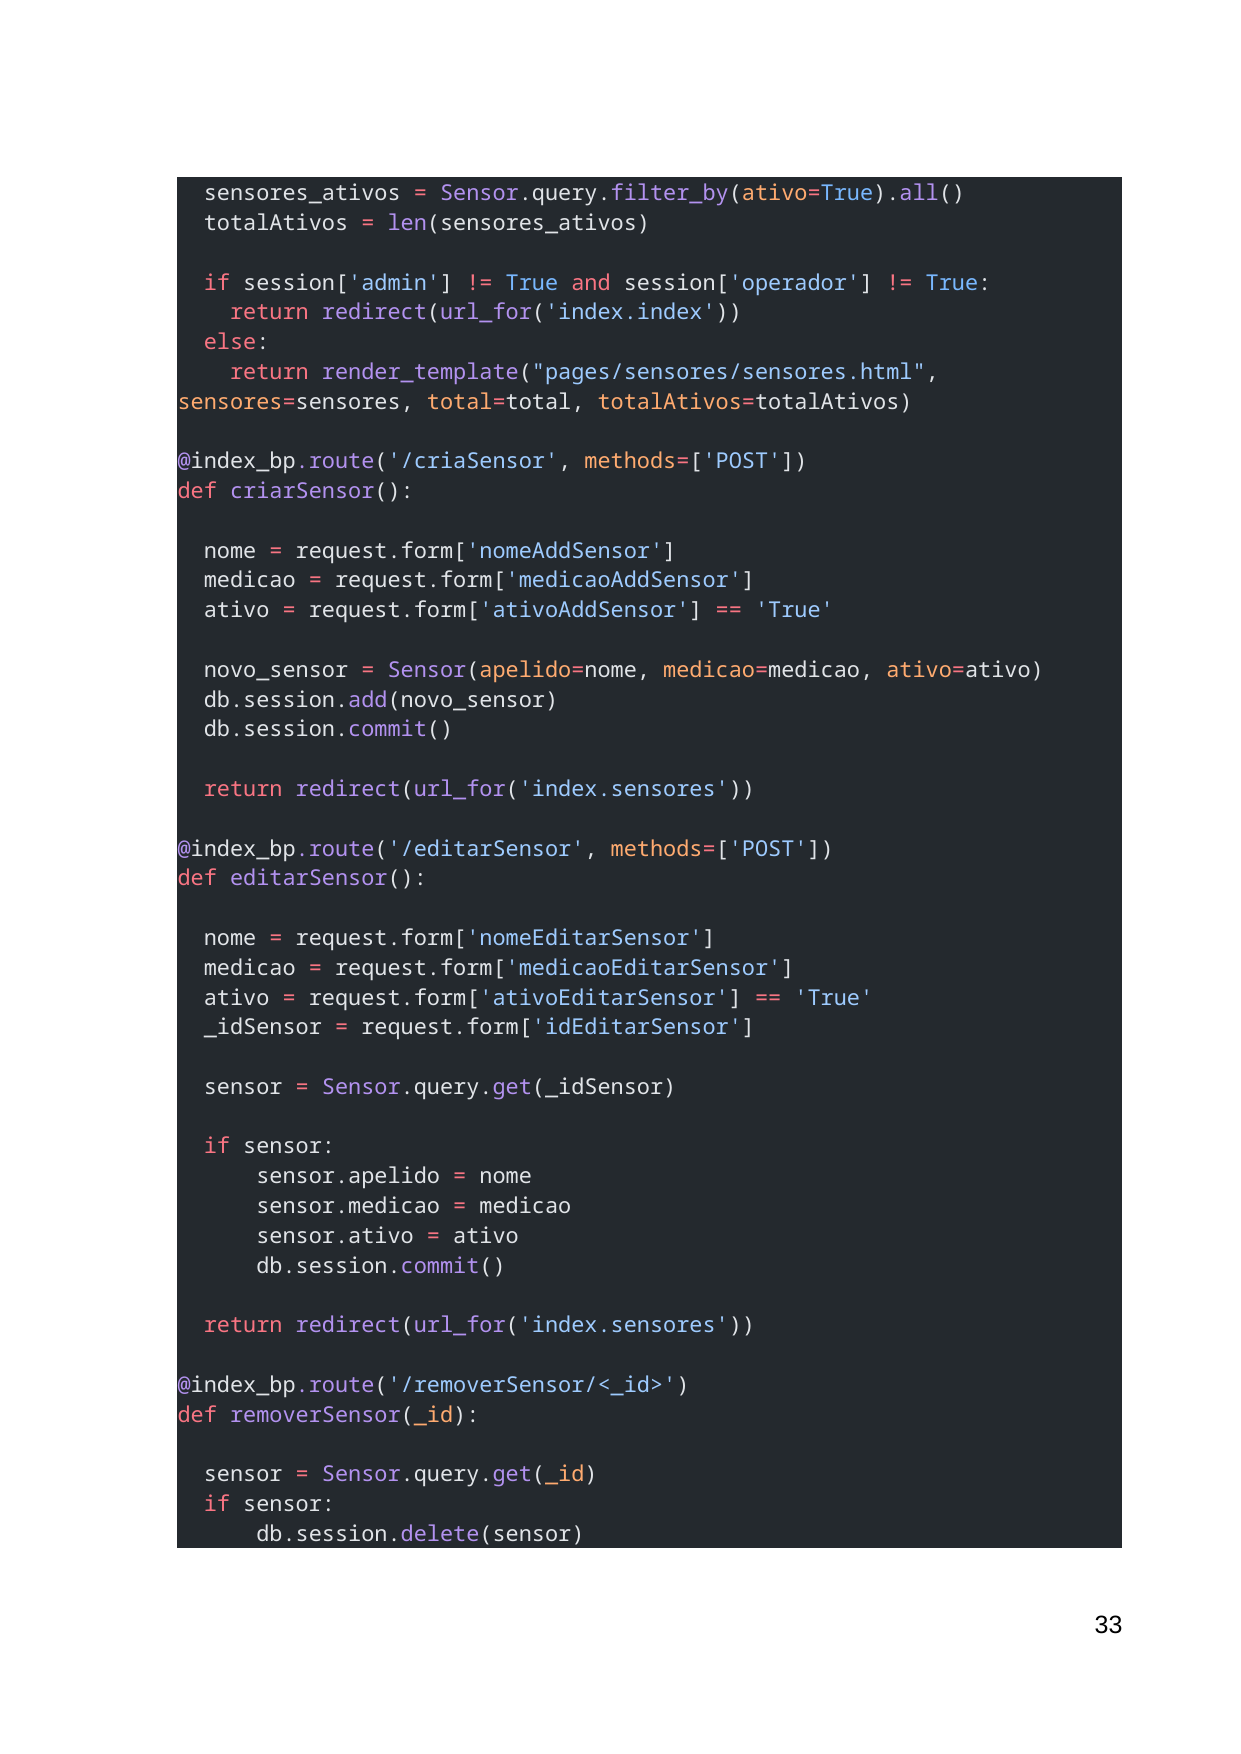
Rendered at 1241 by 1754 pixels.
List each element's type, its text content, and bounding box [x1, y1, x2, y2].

text db.session.delete(sensor) [177, 1518, 1122, 1548]
text if sensor: [177, 1488, 1122, 1518]
text ativo = request.form['ativoEditarSensor'] == 'True' [177, 982, 1122, 1011]
text novo_sensor = Sensor(apelido=nome, medicao=medicao, ativo=ativo) [177, 654, 1122, 684]
text return redirect(url_for('index.sensores')) [177, 1309, 1122, 1339]
text _idSensor = request.form['idEditarSensor'] [177, 1011, 1122, 1041]
text sensor.apelido = nome [177, 1160, 1122, 1190]
text sensor.ativo = ativo [177, 1220, 1122, 1250]
text @index_bp.route('/editarSensor', methods=['POST']) [177, 833, 1122, 862]
text @index_bp.route('/removerSensor/<_id>') [177, 1369, 1122, 1399]
text if session['admin'] != True and session['operador'] != True: [177, 267, 1122, 296]
text sensor = Sensor.query.get(_id) [177, 1458, 1122, 1488]
text nome = request.form['nomeEditarSensor'] [177, 922, 1122, 952]
text def removerSensor(_id): [177, 1399, 1122, 1428]
text medicao = request.form['medicaoEditarSensor'] [177, 952, 1122, 982]
text sensor = Sensor.query.get(_idSensor) [177, 1071, 1122, 1101]
text totalAtivos = len(sensores_ativos) [177, 207, 1122, 237]
text sensor.medicao = medicao [177, 1190, 1122, 1220]
text medicao = request.form['medicaoAddSensor'] [177, 564, 1122, 594]
text db.session.commit() [177, 1250, 1122, 1279]
text return redirect(url_for('index.sensores')) [177, 773, 1122, 803]
text return redirect(url_for('index.index')) [177, 296, 1122, 326]
text else: [177, 326, 1122, 356]
text db.session.commit() [177, 713, 1122, 743]
text return render_template("pages/sensores/sensores.html", sensores=sensores, total=total, totalAtivos=totalAtivos) [177, 356, 1122, 416]
text def editarSensor(): [177, 862, 1122, 892]
text db.session.add(novo_sensor) [177, 684, 1122, 713]
text nome = request.form['nomeAddSensor'] [177, 535, 1122, 564]
text def criarSensor(): [177, 475, 1122, 505]
text ativo = request.form['ativoAddSensor'] == 'True' [177, 594, 1122, 624]
text @index_bp.route('/criaSensor', methods=['POST']) [177, 445, 1122, 475]
text sensores_ativos = Sensor.query.filter_by(ativo=True).all() [177, 177, 1122, 207]
text if sensor: [177, 1131, 1122, 1160]
